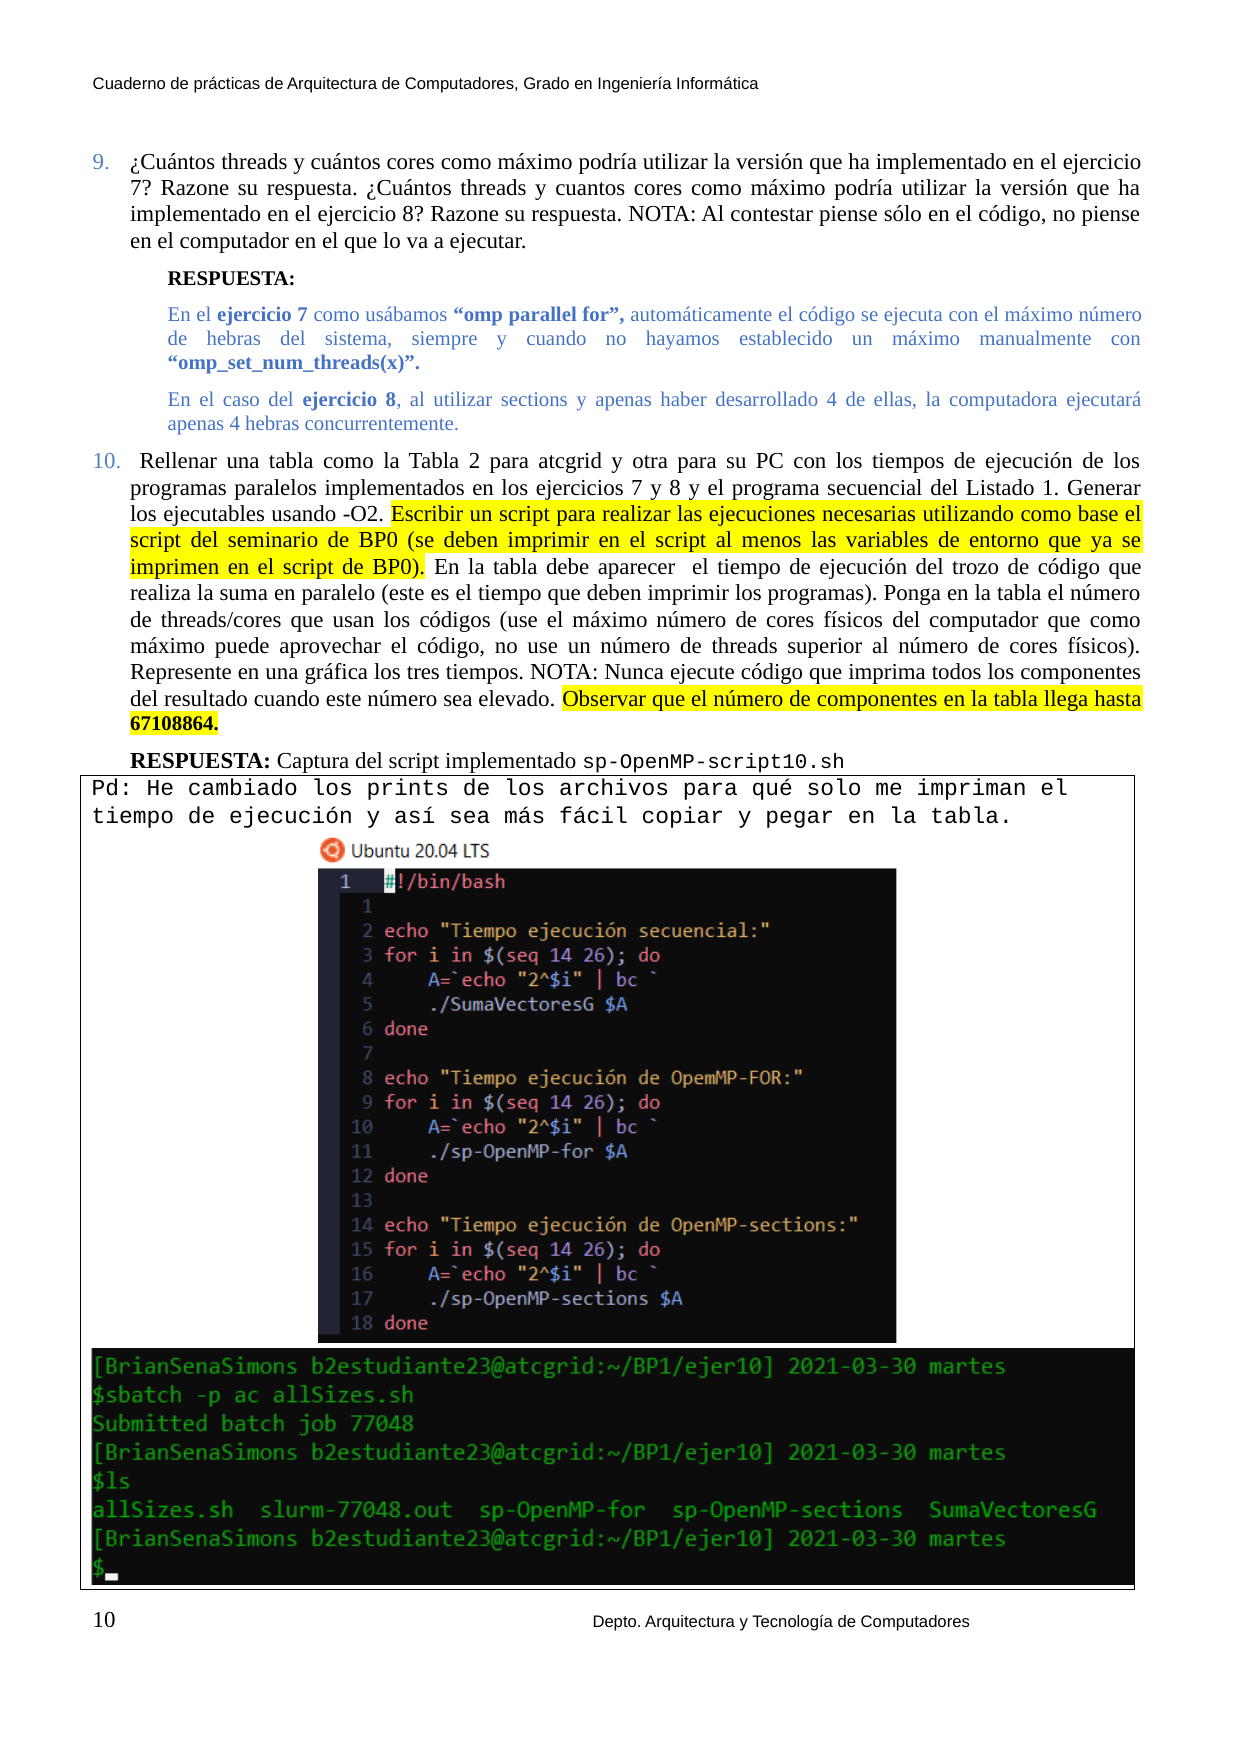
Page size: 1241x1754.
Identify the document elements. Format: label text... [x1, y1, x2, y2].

text En el caso del ejercicio 8, al utilizar sections y apenas haber desarrollado 4 de ellas, la computadora ejecutará apenas 4 hebras concurrentemente. [167, 387, 1143, 435]
text RESPUESTA: Captura del script implementado sp-OpenMP-script10.sh [130, 748, 1143, 775]
list Rellenar una tabla como la Tabla 2 para atcgrid y otra para su PC con los tiempos de ejecución de los programas paralelos implementados en los ejercicios 7 y 8 y el programa secuencial del Listado 1. Generar los ejecutables usando -O2. Escribir un script para realizar las ejecuciones necesarias utilizando como base el script del seminario de BP0 (se deben imprimir en el script al menos las variables de entorno que ya se imprimen en el script de BP0). En la tabla debe aparecer el tiempo de ejecución del trozo de código que realiza la suma en paralelo (este es el tiempo que deben imprimir los programas). Ponga en la tabla el número de threads/cores que usan los códigos (use el máximo número de cores físicos del computador que como máximo puede aprovechar el código, no use un número de threads superior al número de cores físicos). Represente en una gráfica los tres tiempos. NOTA: Nunca ejecute código que imprima todos los componentes del resultado cuando este número sea elevado. Observar que el número de componentes en la tabla llega hasta 67108864. [92, 447, 1143, 735]
text En el ejercicio 7 como usábamos “omp parallel for”, automáticamente el código se ejecuta con el máximo número de hebras del sistema, siempre y cuando no hayamos establecido un máximo manualmente con “omp_set_num_threads(x)”. [167, 302, 1143, 374]
list ¿Cuántos threads y cuántos cores como máximo podría utilizar la versión que ha implementado en el ejercicio 7? Razone su respuesta. ¿Cuántos threads y cuantos cores como máximo podría utilizar la versión que ha implementado en el ejercicio 8? Razone su respuesta. NOTA: Al contestar piense sólo en el código, no piense en el computador en el que lo va a ejecutar. [92, 148, 1143, 253]
text RESPUESTA: [167, 266, 1143, 290]
table_header Pd: He cambiado los prints de los archivos para qué solo me impriman el tiempo de ejecución y así sea más fácil copiar y pegar en la tabla. [81, 776, 1134, 1589]
